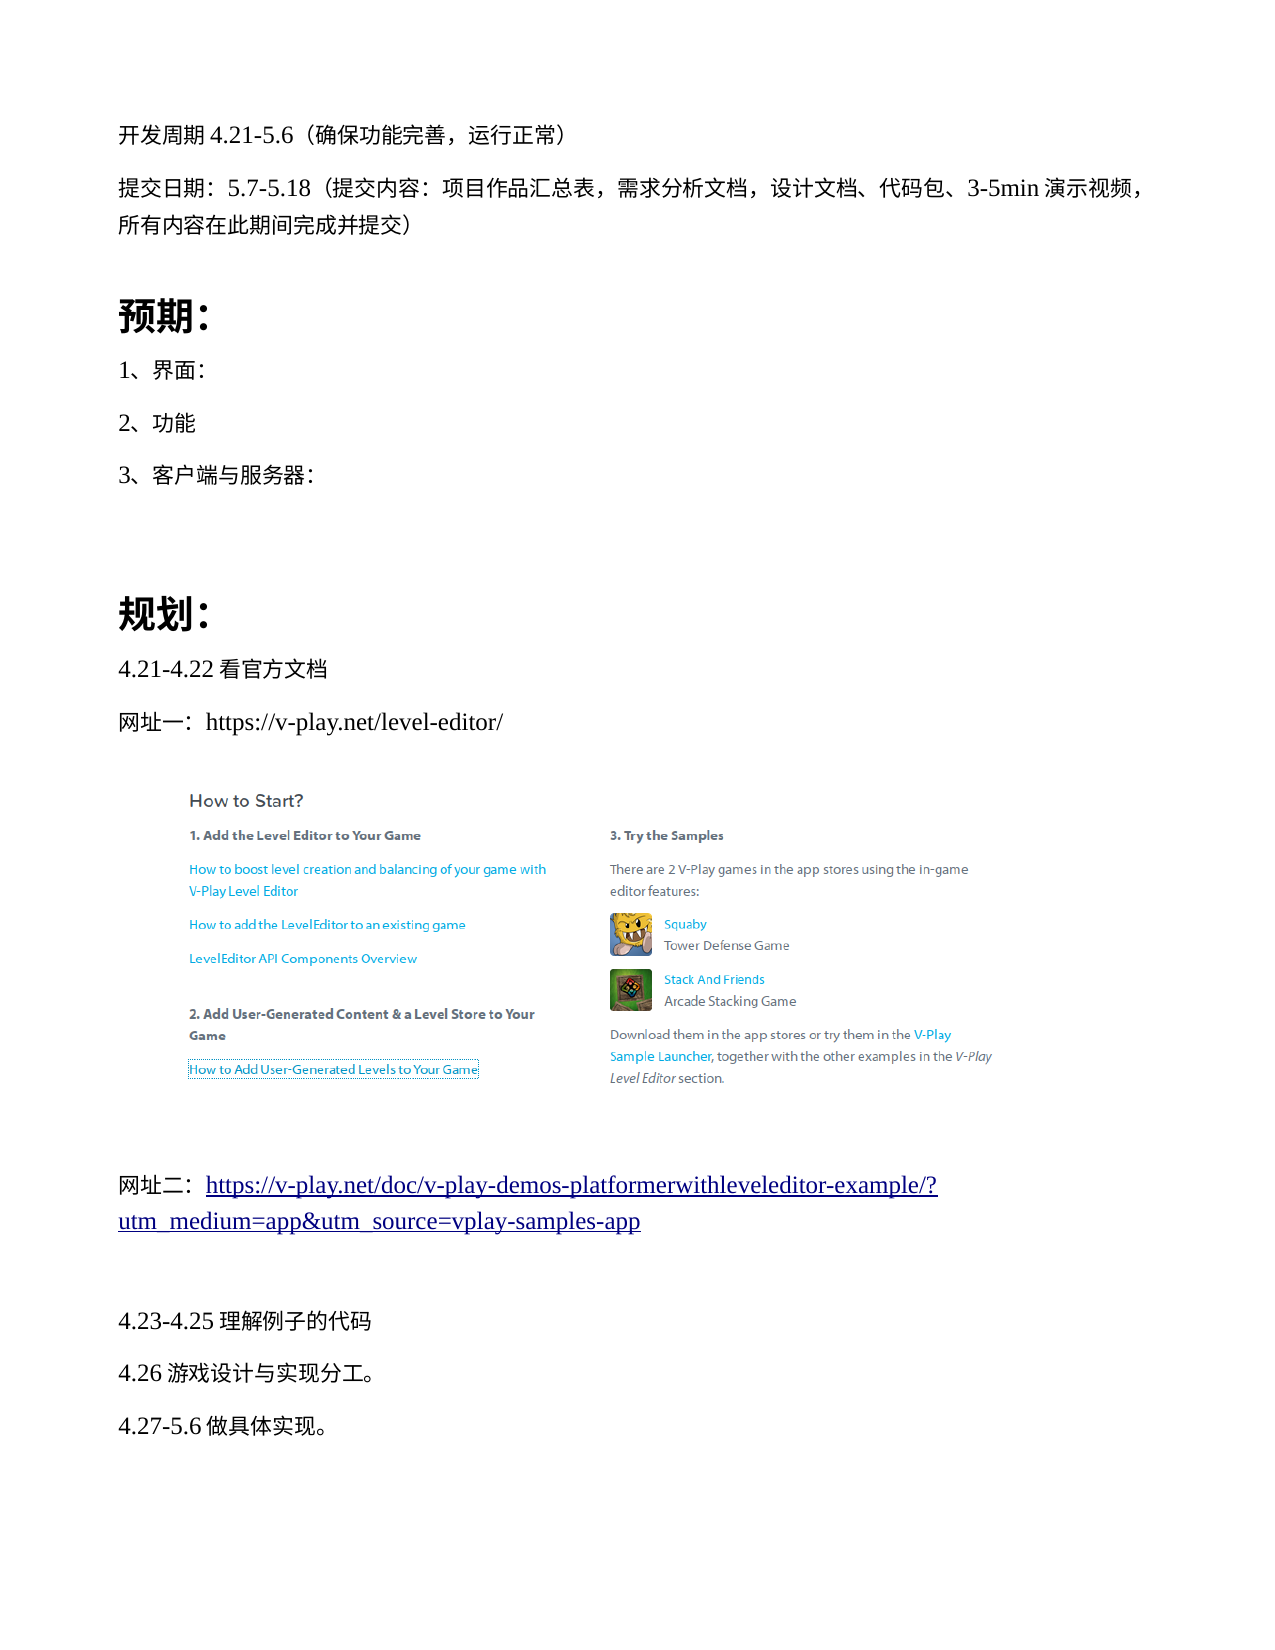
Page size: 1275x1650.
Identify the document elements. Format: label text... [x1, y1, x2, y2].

text 3、客户端与服务器： [118, 458, 1157, 490]
text 1、界面： [118, 353, 1157, 385]
text 4.23-4.25理解例子的代码 [118, 1304, 1157, 1336]
text 提交日期：5.7-5.18（提交内容：项目作品汇总表，需求分析文档，设计文档、代码包、3-5min演示视频，所有内容在此期间完成并提交） [118, 171, 1157, 240]
subtitle 规划： [118, 585, 1157, 640]
text 4.21-4.22看官方文档 [118, 652, 1157, 684]
text 2、功能 [118, 406, 1157, 438]
text 网址二：https://v-play.net/doc/v-play-demos-platformerwithleveleditor-example/?utm_medium=app&utm_source=vplay-samples-app [118, 1162, 1157, 1234]
picture [118, 757, 1157, 1162]
text 4.27-5.6做具体实现。 [118, 1409, 1157, 1441]
text 开发周期4.21-5.6（确保功能完善，运行正常） [118, 118, 1157, 150]
subtitle 预期： [118, 286, 1157, 341]
text 4.26游戏设计与实现分工。 [118, 1356, 1157, 1388]
text 网址一：https://v-play.net/level-editor/ [118, 705, 1157, 737]
